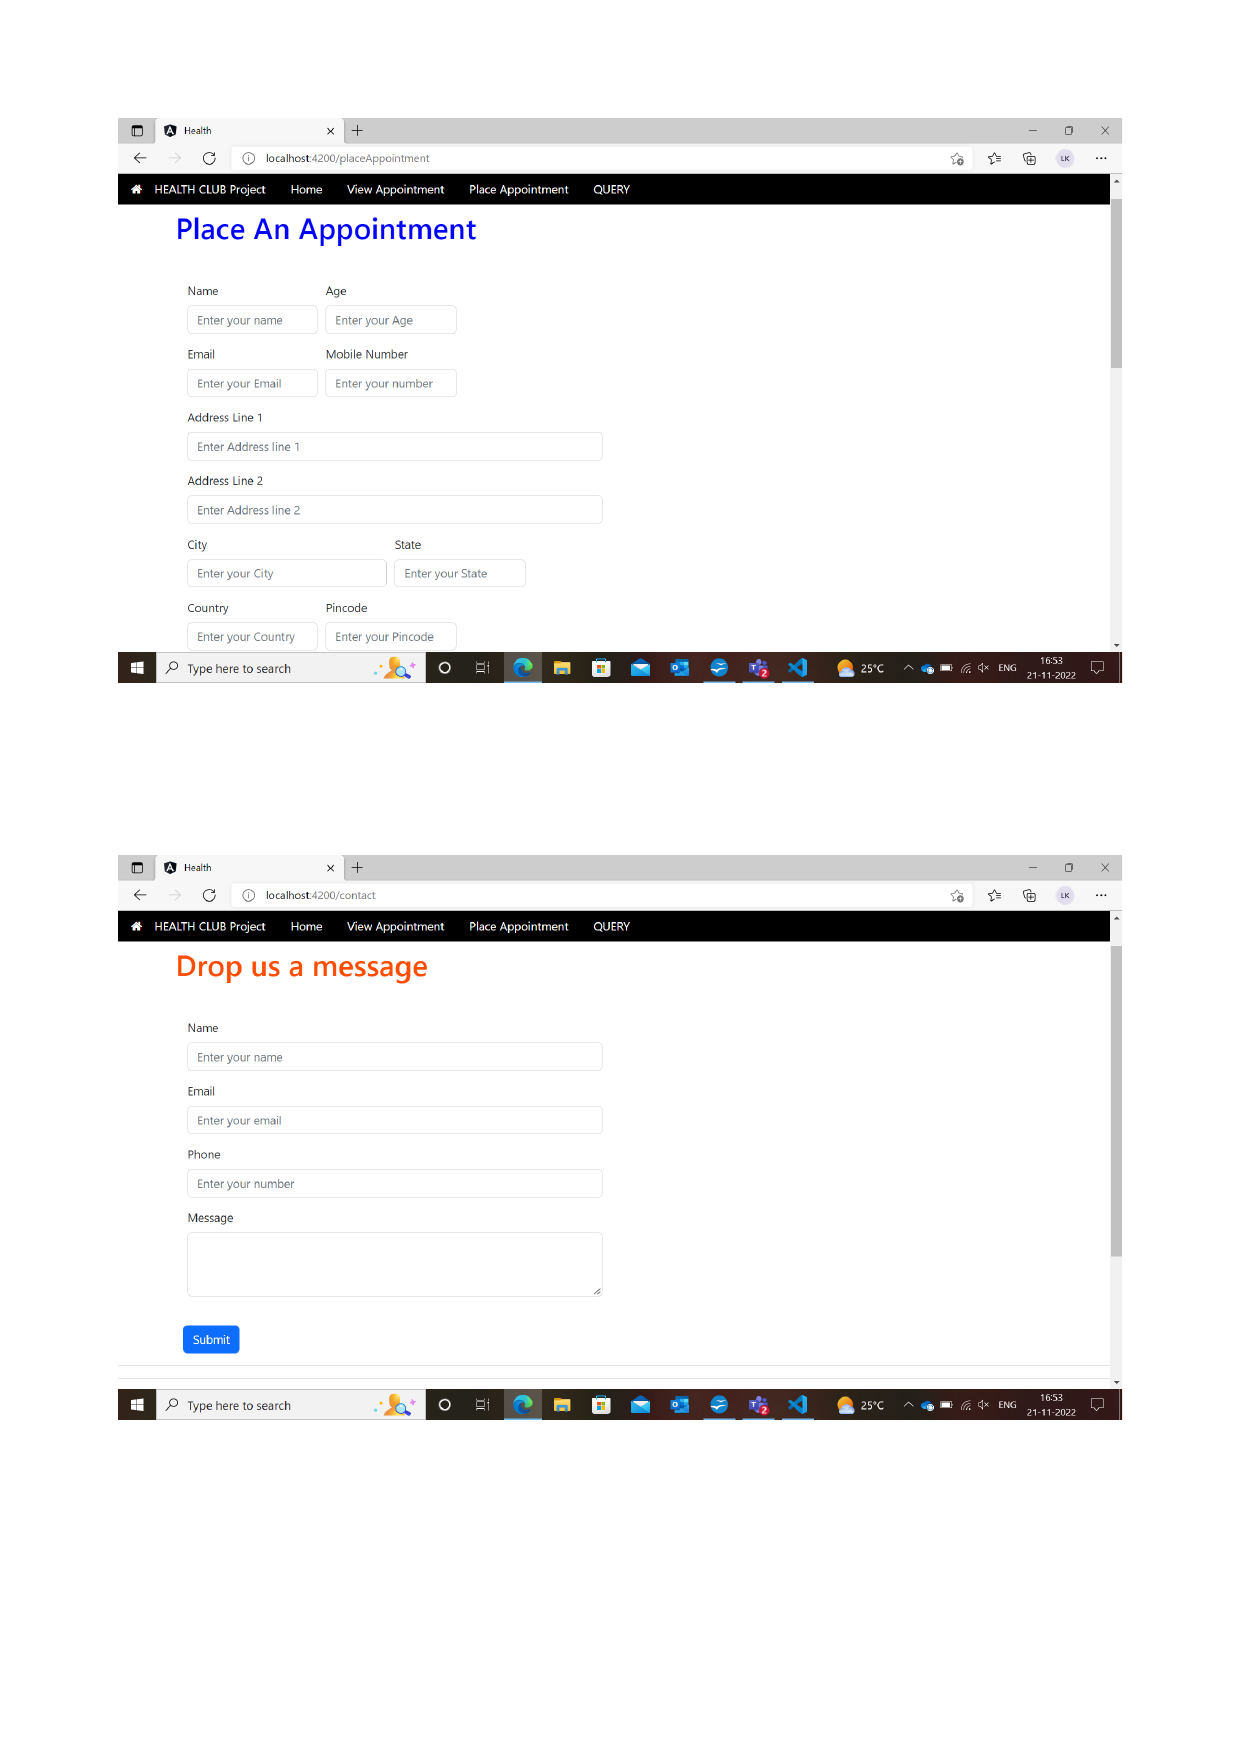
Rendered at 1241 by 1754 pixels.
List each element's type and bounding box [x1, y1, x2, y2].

picture [118, 855, 1123, 1420]
picture [118, 118, 1123, 683]
